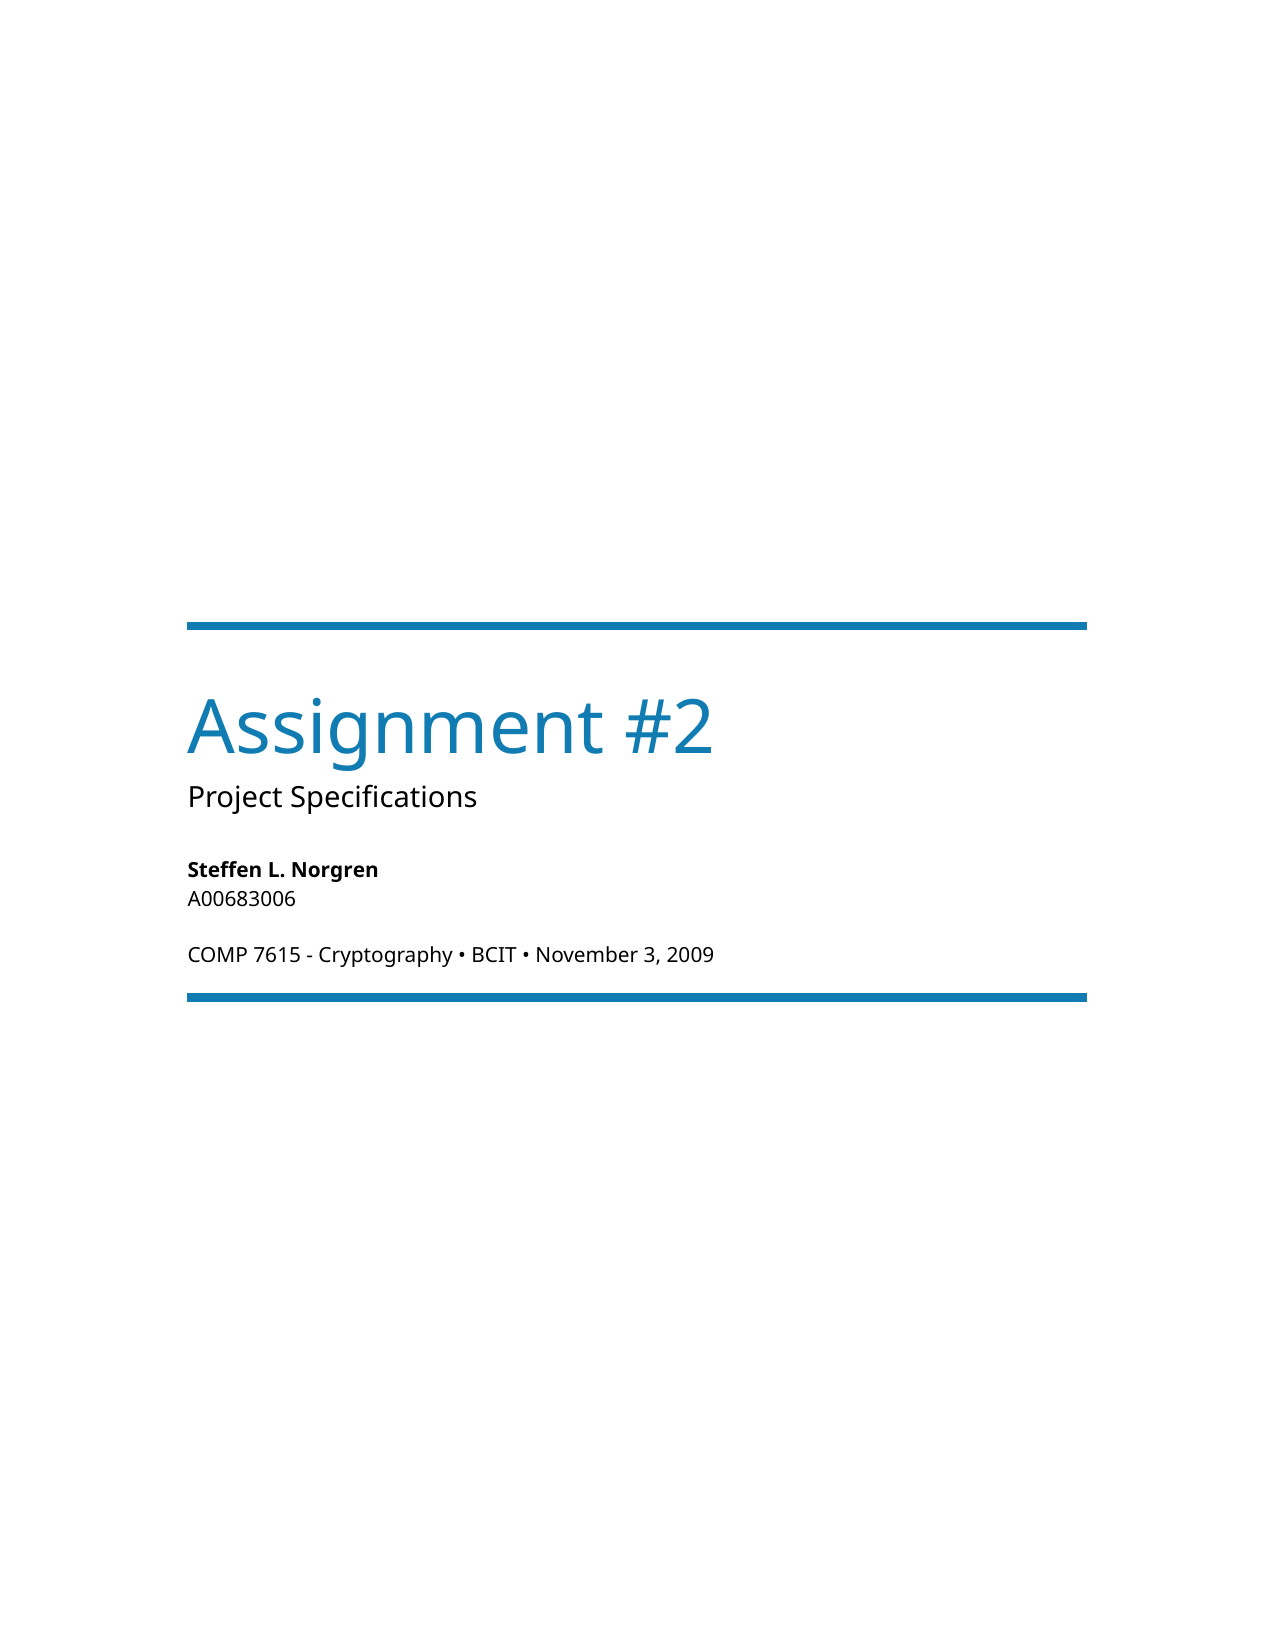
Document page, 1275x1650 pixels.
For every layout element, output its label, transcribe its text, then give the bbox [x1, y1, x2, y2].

text COMP 7615 - Cryptography • BCIT • November 3, 2009 [187, 941, 1087, 969]
text A00683006 [187, 884, 1087, 912]
title Project Specifications [187, 776, 1087, 816]
text Steffen L. Norgren [187, 855, 1087, 884]
title Assignment #2 [187, 674, 1087, 776]
